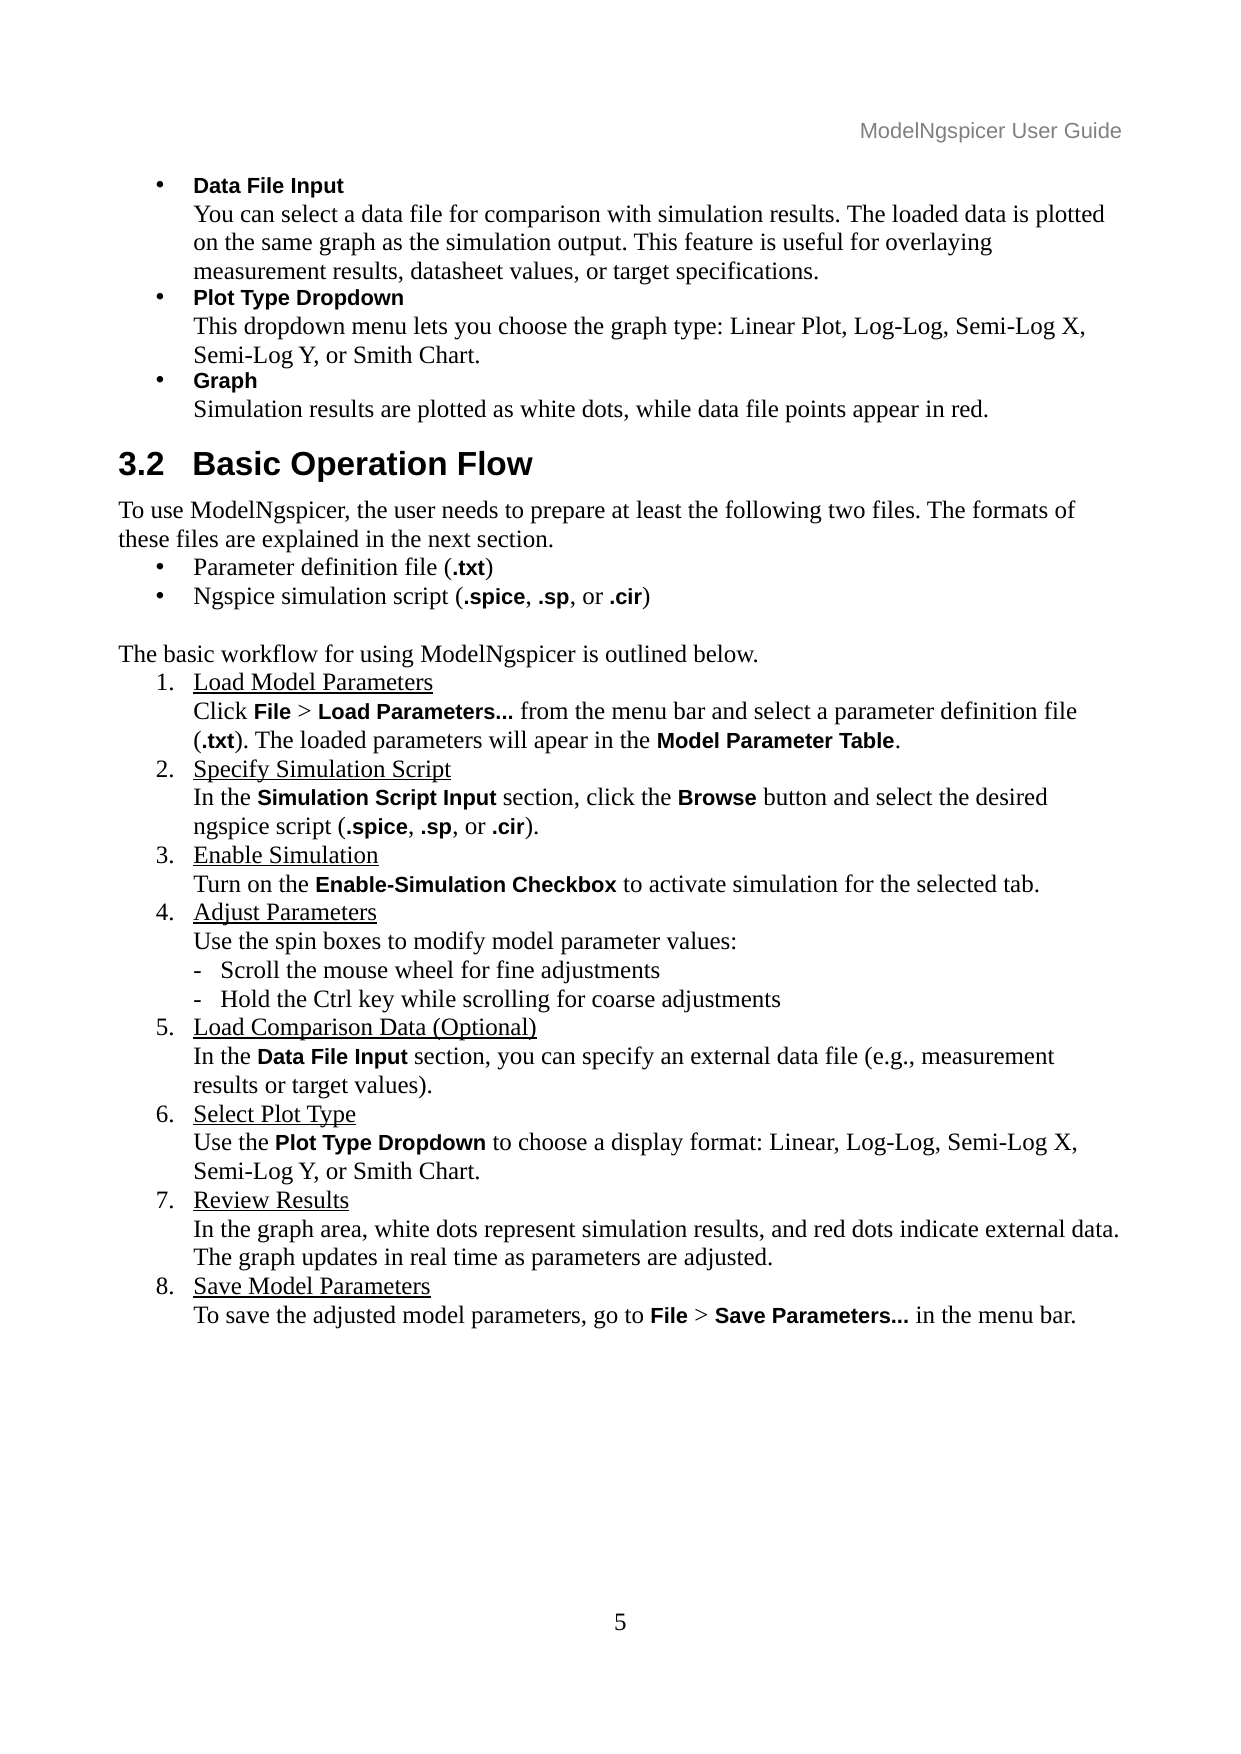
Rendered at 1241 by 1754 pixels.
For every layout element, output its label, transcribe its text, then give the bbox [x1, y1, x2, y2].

list Save Model Parameters To save the adjusted model parameters, go to File > Save Parameters... in the menu bar. [156, 1271, 1122, 1329]
list Graph Simulation results are plotted as white dots, while data file points appear in red. [156, 368, 1122, 423]
list Specify Simulation Script In the Simulation Script Input section, click the Browse button and select the desired ngspice script (.spice, .sp, or .cir). [156, 754, 1122, 840]
list Enable Simulation Turn on the Enable-Simulation Checkbox to activate simulation for the selected tab. [156, 840, 1122, 897]
list Plot Type Dropdown This dropdown menu lets you choose the graph type: Linear Plot, Log-Log, Semi-Log X, Semi-Log Y, or Smith Chart. [156, 285, 1122, 368]
list Ngspice simulation script (.spice, .sp, or .cir) [156, 581, 1122, 610]
text To use ModelNgspicer, the user needs to prepare at least the following two files. The formats of these files are explained in the next section. [118, 495, 1122, 552]
text The basic workflow for using ModelNgspicer is outlined below. [118, 639, 1122, 667]
list Load Comparison Data (Optional) In the Data File Input section, you can specify an external data file (e.g., measurement results or target values). [156, 1012, 1122, 1099]
list Adjust Parameters Use the spin boxes to modify model parameter values: - Scroll the mouse wheel for fine adjustments - Hold the Ctrl key while scrolling for coarse adjustments [156, 897, 1122, 1012]
list Data File Input You can select a data file for comparison with simulation results. The loaded data is plotted on the same graph as the simulation output. This feature is useful for overlaying measurement results, datasheet values, or target specifications. [156, 173, 1122, 285]
list Review Results In the graph area, white dots represent simulation results, and red dots indicate external data. The graph updates in real time as parameters are adjusted. [156, 1185, 1122, 1271]
list Parameter definition file (.txt) [156, 552, 1122, 581]
list Load Model Parameters Click File > Load Parameters... from the menu bar and select a parameter definition file (.txt). The loaded parameters will apear in the Model Parameter Table. [156, 667, 1122, 754]
subtitle Basic Operation Flow [118, 444, 1122, 482]
list Select Plot Type Use the Plot Type Dropdown to choose a display format: Linear, Log-Log, Semi-Log X, Semi-Log Y, or Smith Chart. [156, 1099, 1122, 1185]
